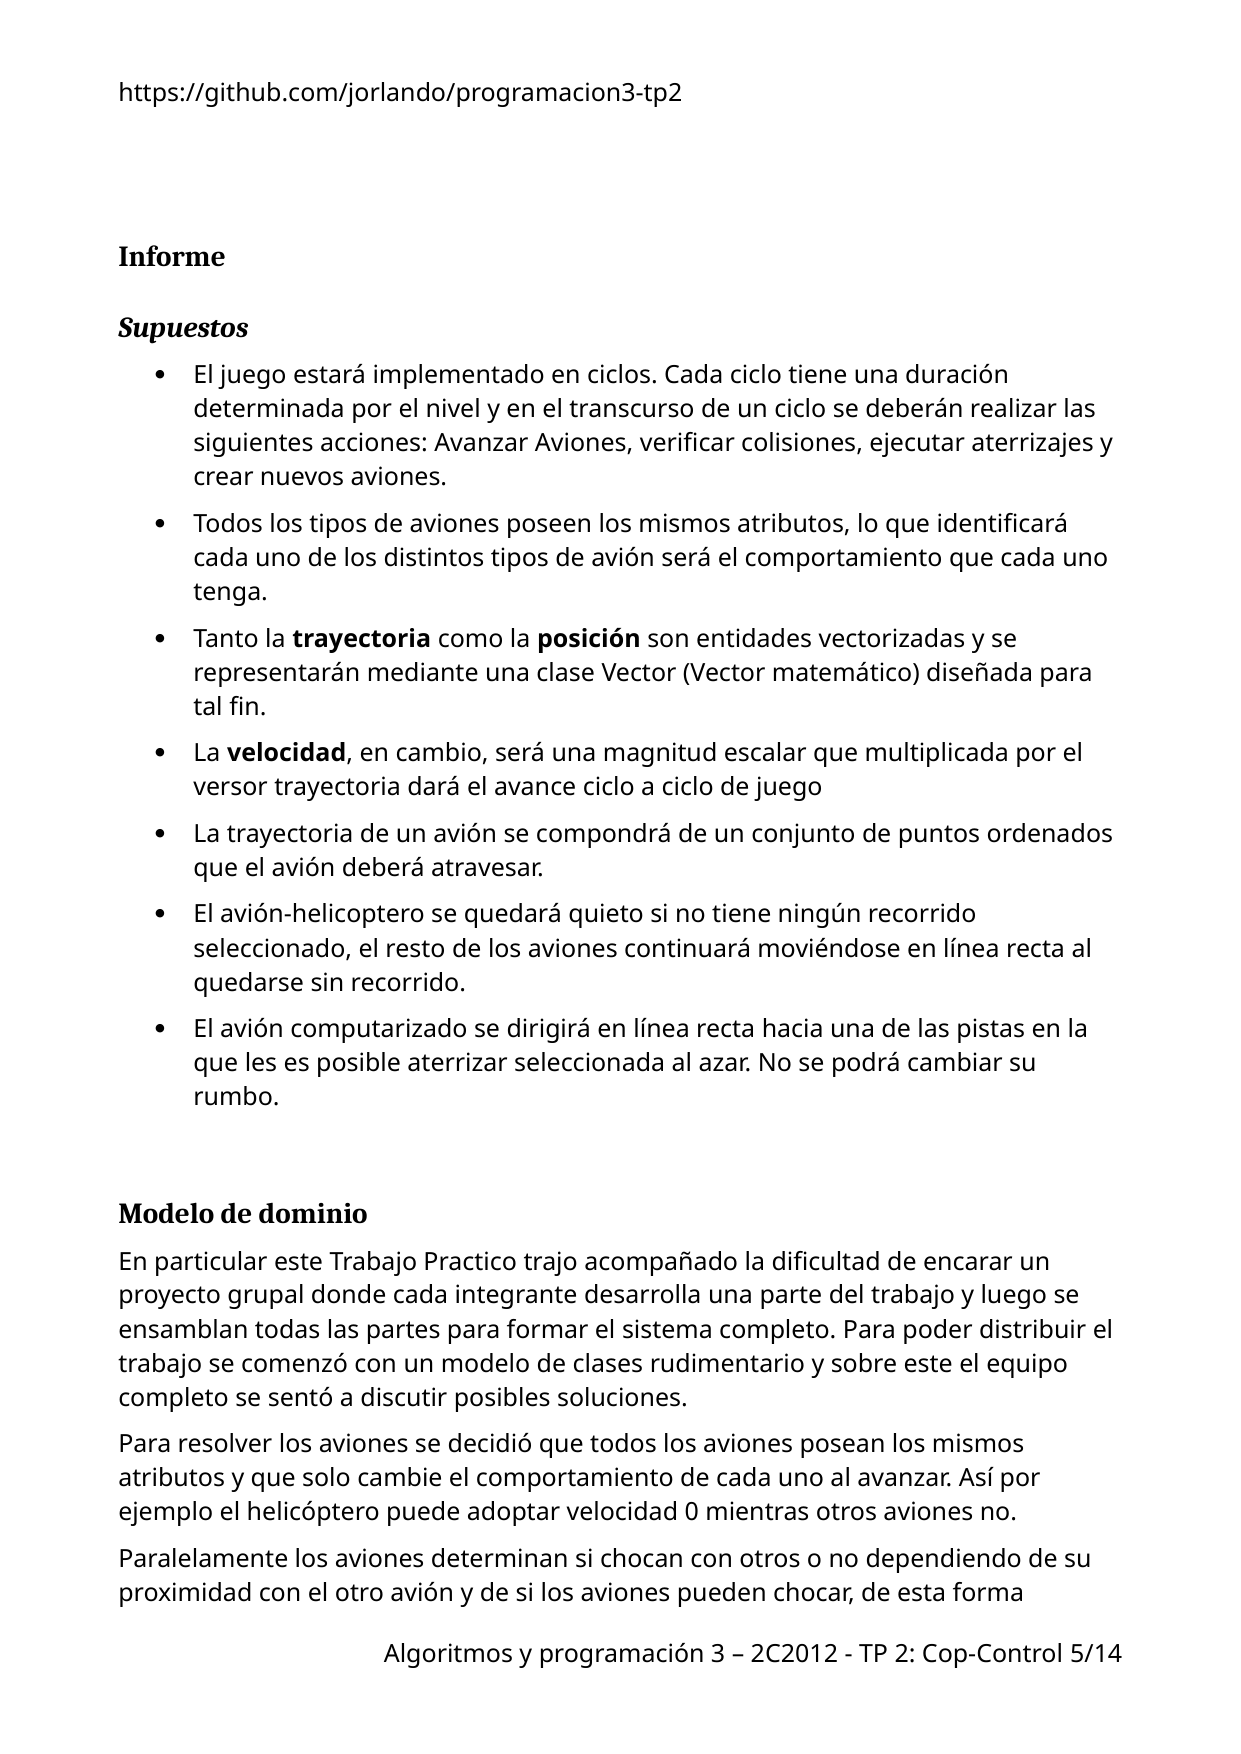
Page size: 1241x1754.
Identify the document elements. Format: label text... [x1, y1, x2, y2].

list Tanto la trayectoria como la posición son entidades vectorizadas y se representarán mediante una clase Vector (Vector matemático) diseñada para tal fin. [156, 620, 1122, 722]
subtitle Supuestos [118, 311, 1122, 344]
list El avión computarizado se dirigirá en línea recta hacia una de las pistas en la que les es posible aterrizar seleccionada al azar. No se podrá cambiar su rumbo. [156, 1011, 1122, 1113]
subtitle Modelo de dominio [118, 1197, 1122, 1231]
text https://github.com/jorlando/programacion3-tp2 [118, 75, 1122, 109]
list Todos los tipos de aviones poseen los mismos atributos, lo que identificará cada uno de los distintos tipos de avión será el comportamiento que cada uno tenga. [156, 506, 1122, 608]
list El avión-helicoptero se quedará quieto si no tiene ningún recorrido seleccionado, el resto de los aviones continuará moviéndose en línea recta al quedarse sin recorrido. [156, 896, 1122, 998]
text En particular este Trabajo Practico trajo acompañado la dificultad de encarar un proyecto grupal donde cada integrante desarrolla una parte del trabajo y luego se ensamblan todas las partes para formar el sistema completo. Para poder distribuir el trabajo se comenzó con un modelo de clases rudimentario y sobre este el equipo completo se sentó a discutir posibles soluciones. [118, 1243, 1122, 1413]
text Paralelamente los aviones determinan si chocan con otros o no dependiendo de su proximidad con el otro avión y de si los aviones pueden chocar, de esta forma [118, 1541, 1122, 1609]
list El juego estará implementado en ciclos. Cada ciclo tiene una duración determinada por el nivel y en el transcurso de un ciclo se deberán realizar las siguientes acciones: Avanzar Aviones, verificar colisiones, ejecutar aterrizajes y crear nuevos aviones. [156, 357, 1122, 493]
list La velocidad, en cambio, será una magnitud escalar que multiplicada por el versor trayectoria dará el avance ciclo a ciclo de juego [156, 735, 1122, 803]
list La trayectoria de un avión se compondrá de un conjunto de puntos ordenados que el avión deberá atravesar. [156, 816, 1122, 884]
text Para resolver los aviones se decidió que todos los aviones posean los mismos atributos y que solo cambie el comportamiento de cada uno al avanzar. Así por ejemplo el helicóptero puede adoptar velocidad 0 mientras otros aviones no. [118, 1426, 1122, 1528]
subtitle Informe [118, 240, 1122, 273]
